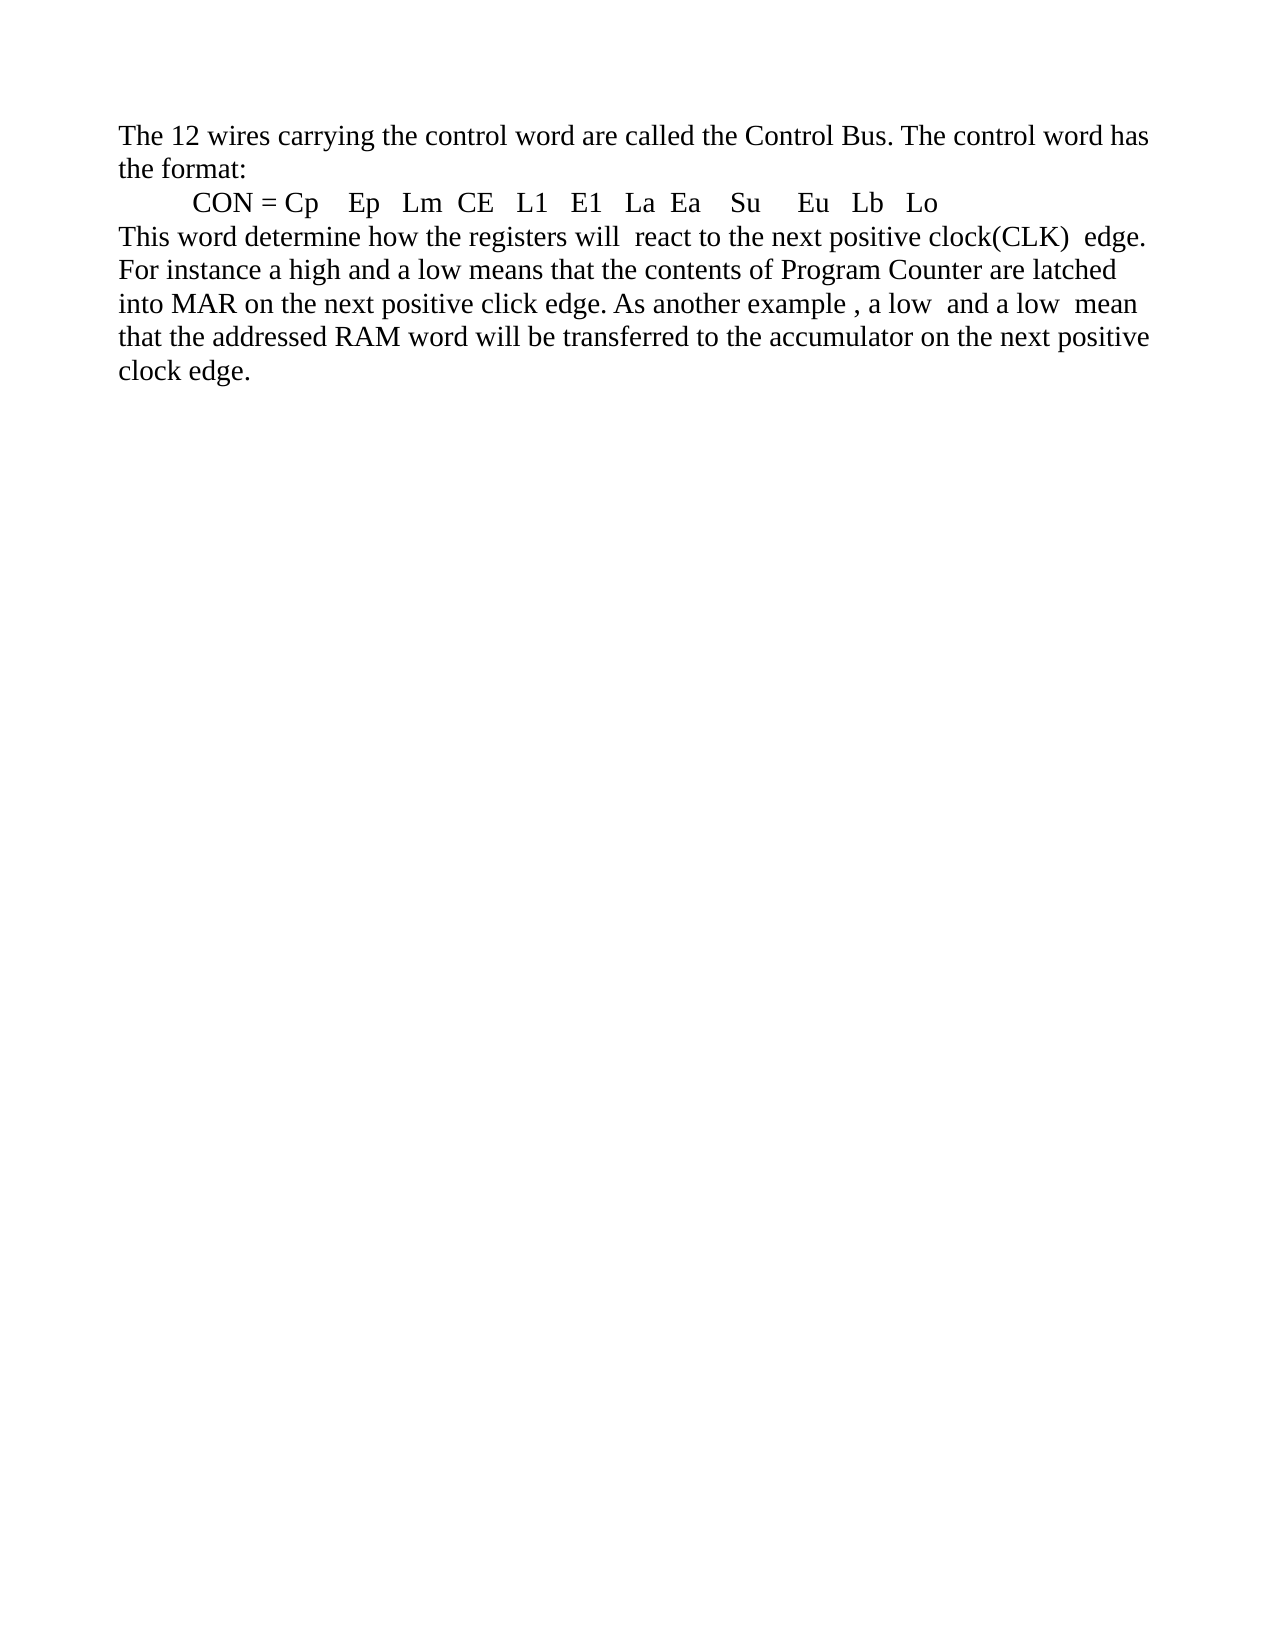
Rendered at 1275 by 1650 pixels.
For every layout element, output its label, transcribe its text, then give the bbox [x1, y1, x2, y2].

text This word determine how the registers will react to the next positive clock(CLK) edge. [118, 219, 1157, 252]
text For instance a high and a low means that the contents of Program Counter are latched into MAR on the next positive click edge. As another example , a low and a low mean that the addressed RAM word will be transferred to the accumulator on the next positive clock edge. [118, 252, 1157, 386]
text CON = Cp Ep Lm CE L1 E1 La Ea Su Eu Lb Lo [118, 185, 1157, 219]
text The 12 wires carrying the control word are called the Control Bus. The control word has the format: [118, 118, 1157, 185]
